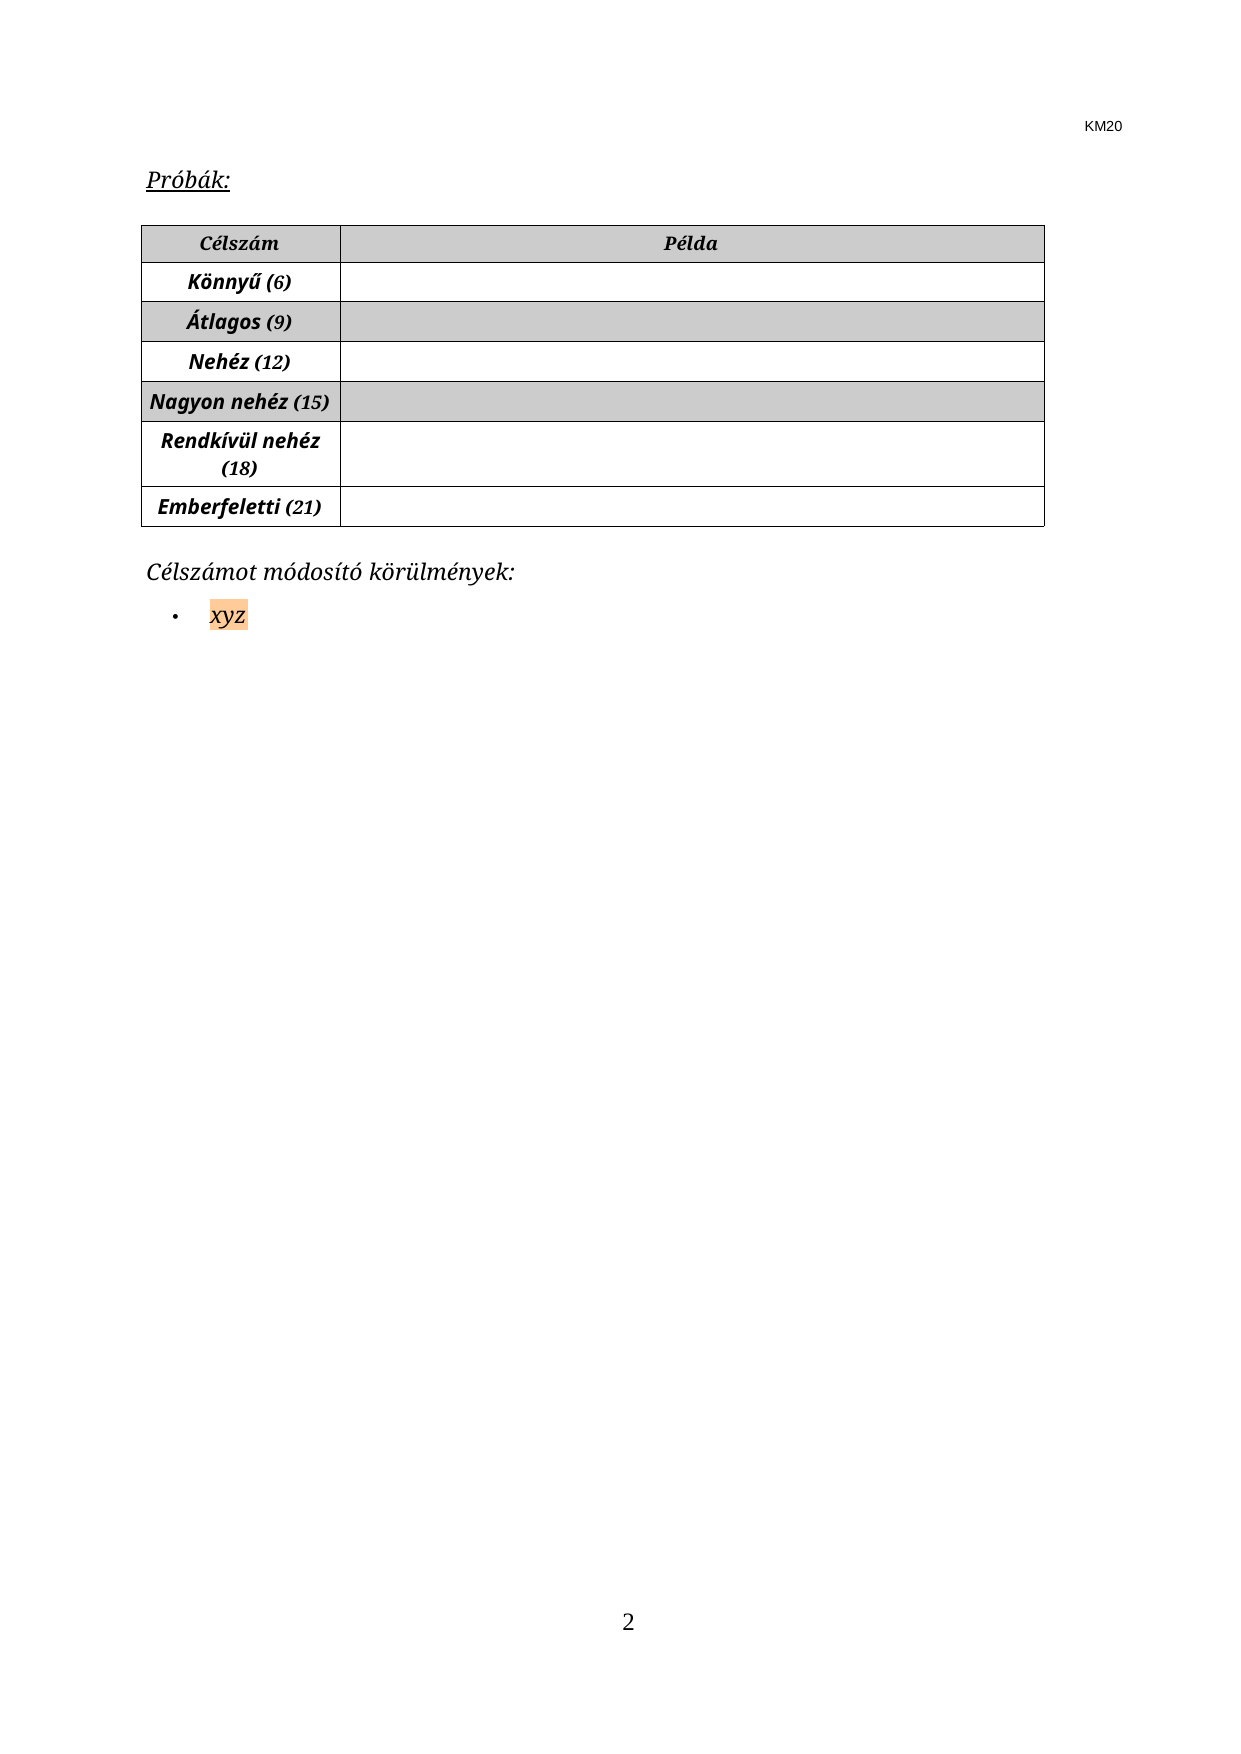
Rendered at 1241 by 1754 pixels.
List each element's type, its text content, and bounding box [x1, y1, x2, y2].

table_header Példa [341, 226, 1044, 262]
table_cell [341, 302, 1044, 341]
text Célszámot módosító körülmények: [134, 556, 1122, 587]
text Próbák: [134, 164, 1122, 195]
table_header Célszám [142, 226, 340, 262]
table_cell Rendkívül nehéz (18) [142, 422, 340, 486]
table_cell Nagyon nehéz (15) [142, 382, 340, 421]
table_cell Könnyű (6) [142, 263, 340, 301]
table_cell [341, 382, 1044, 421]
table_cell Nehéz (12) [142, 342, 340, 381]
table_cell [341, 263, 1044, 301]
table_cell Emberfeletti (21) [142, 487, 340, 526]
table_cell [341, 342, 1044, 381]
table_cell [341, 422, 1044, 486]
table_cell Átlagos (9) [142, 302, 340, 341]
list xyz [172, 598, 1122, 630]
table_cell [341, 487, 1044, 526]
